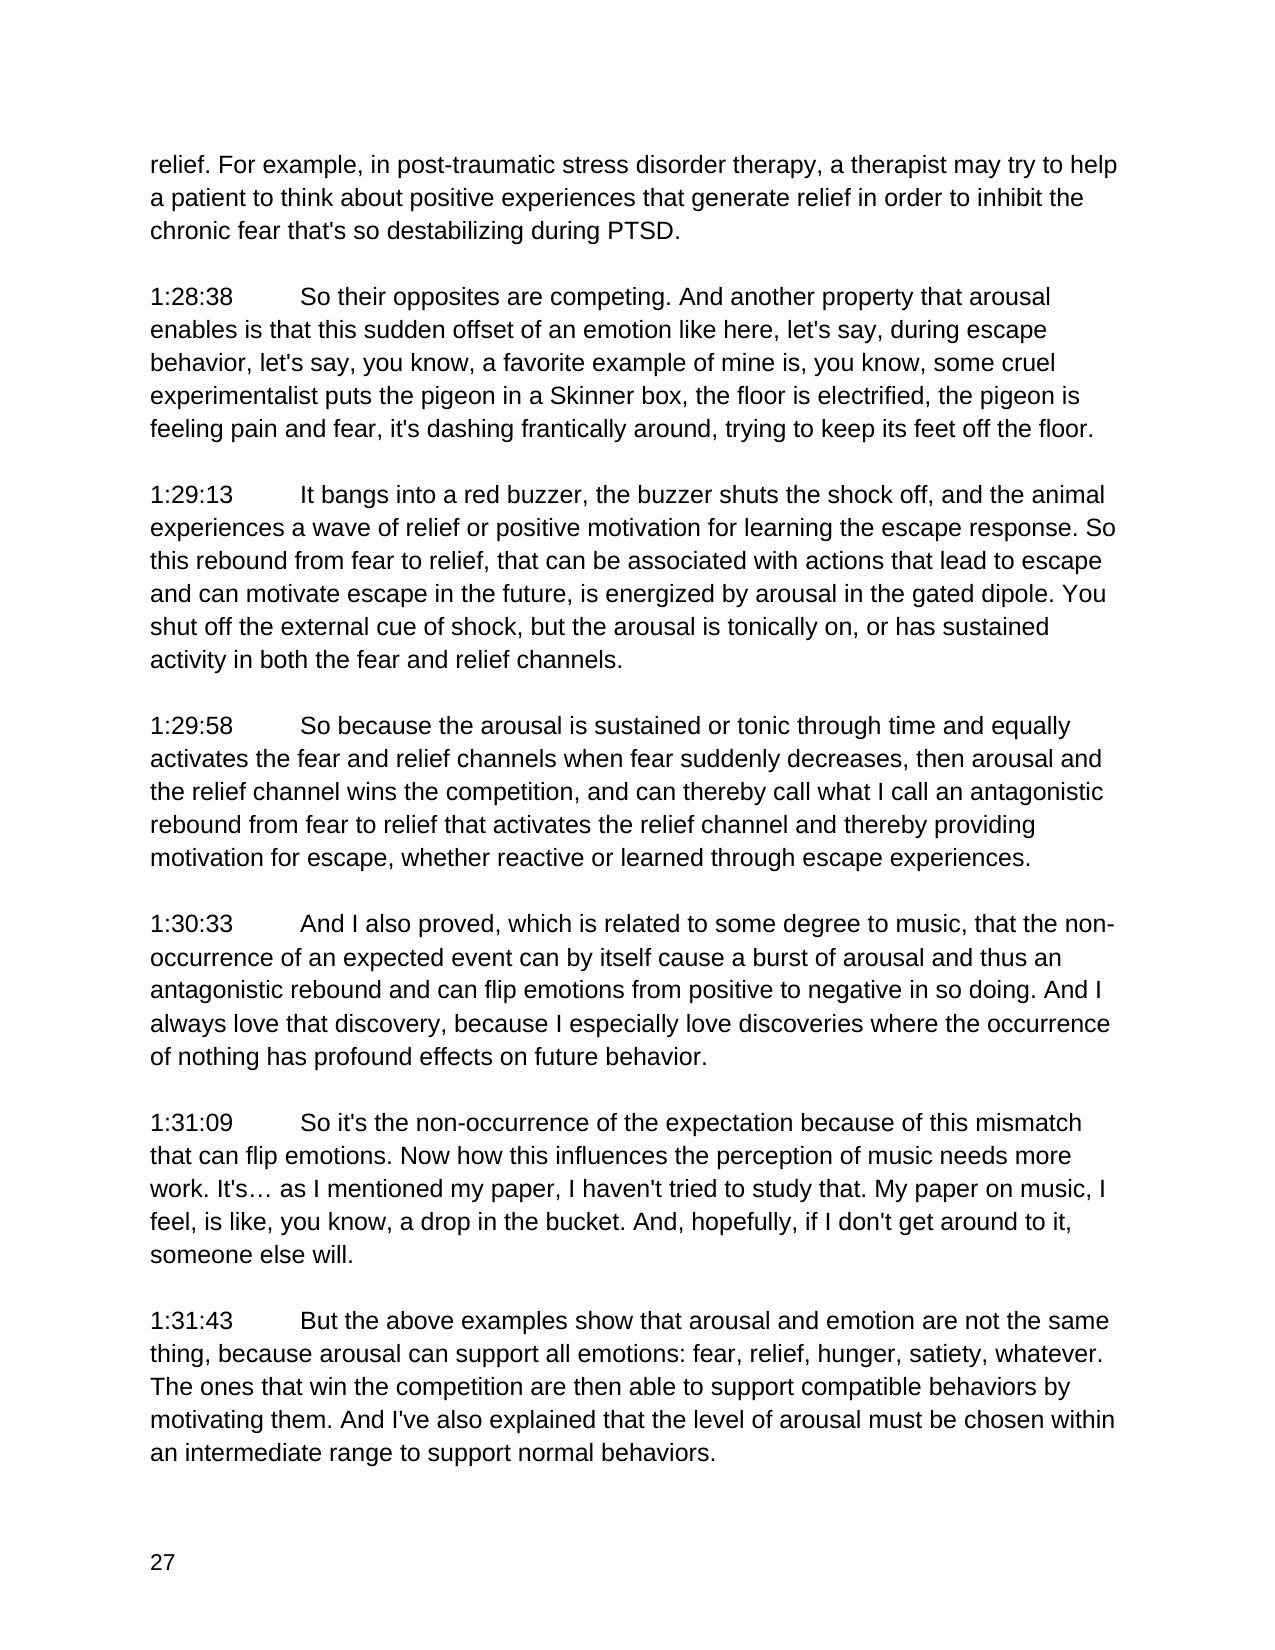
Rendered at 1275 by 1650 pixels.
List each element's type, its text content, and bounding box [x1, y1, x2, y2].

text 1:29:58 So because the arousal is sustained or tonic through time and equally activates the fear and relief channels when fear suddenly decreases, then arousal and the relief channel wins the competition, and can thereby call what I call an antagonistic rebound from fear to relief that activates the relief channel and thereby providing motivation for escape, whether reactive or learned through escape experiences. [150, 711, 1125, 872]
text 1:29:13 It bangs into a red buzzer, the buzzer shuts the shock off, and the animal experiences a wave of relief or positive motivation for learning the escape response. So this rebound from fear to relief, that can be associated with actions that lead to escape and can motivate escape in the future, is energized by arousal in the gated dipole. You shut off the external cue of shock, but the arousal is tonically on, or has sustained activity in both the fear and relief channels. [150, 480, 1125, 674]
text 1:31:43 But the above examples show that arousal and emotion are not the same thing, because arousal can support all emotions: fear, relief, hunger, satiety, whatever. The ones that win the competition are then able to support compatible behaviors by motivating them. And I've also explained that the level of arousal must be chosen within an intermediate range to support normal behaviors. [150, 1306, 1125, 1467]
text 1:31:09 So it's the non-occurrence of the expectation because of this mismatch that can flip emotions. Now how this influences the perception of music needs more work. It's… as I mentioned my paper, I haven't tried to study that. My paper on music, I feel, is like, you know, a drop in the bucket. And, hopefully, if I don't get around to it, someone else will. [150, 1108, 1125, 1268]
text relief. For example, in post-traumatic stress disorder therapy, a therapist may try to help a patient to think about positive experiences that generate relief in order to inhibit the chronic fear that's so destabilizing during PTSD. [150, 150, 1125, 245]
text 1:28:38 So their opposites are competing. And another property that arousal enables is that this sudden offset of an emotion like here, let's say, during escape behavior, let's say, you know, a favorite example of mine is, you know, some cruel experimentalist puts the pigeon in a Skinner box, the floor is electrified, the pigeon is feeling pain and fear, it's dashing frantically around, trying to keep its feet off the floor. [150, 282, 1125, 443]
text 1:30:33 And I also proved, which is related to some degree to music, that the non-occurrence of an expected event can by itself cause a burst of arousal and thus an antagonistic rebound and can flip emotions from positive to negative in so doing. And I always love that discovery, because I especially love discoveries where the occurrence of nothing has profound effects on future behavior. [150, 909, 1125, 1070]
